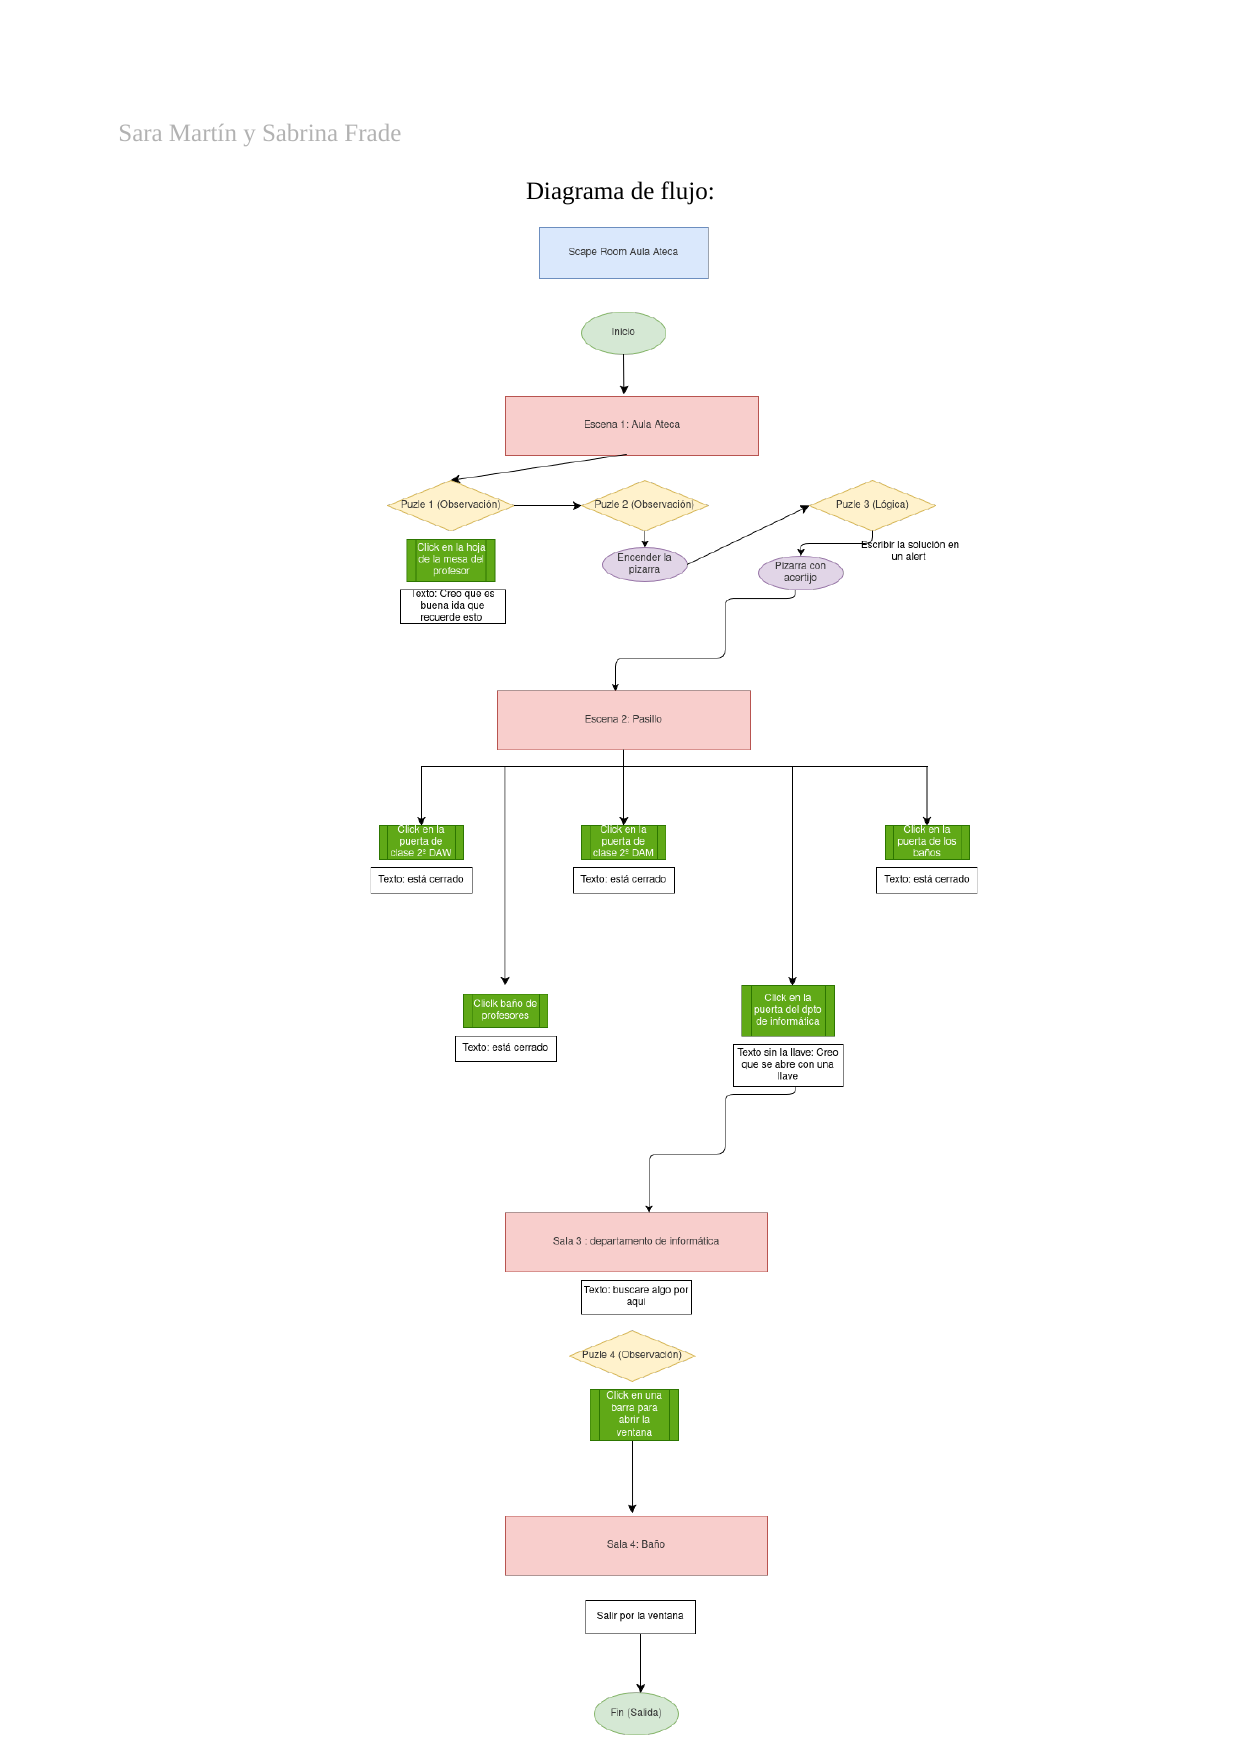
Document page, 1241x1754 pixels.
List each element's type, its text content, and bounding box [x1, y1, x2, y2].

picture [370, 227, 978, 1735]
text Diagrama de flujo: [118, 176, 1122, 205]
